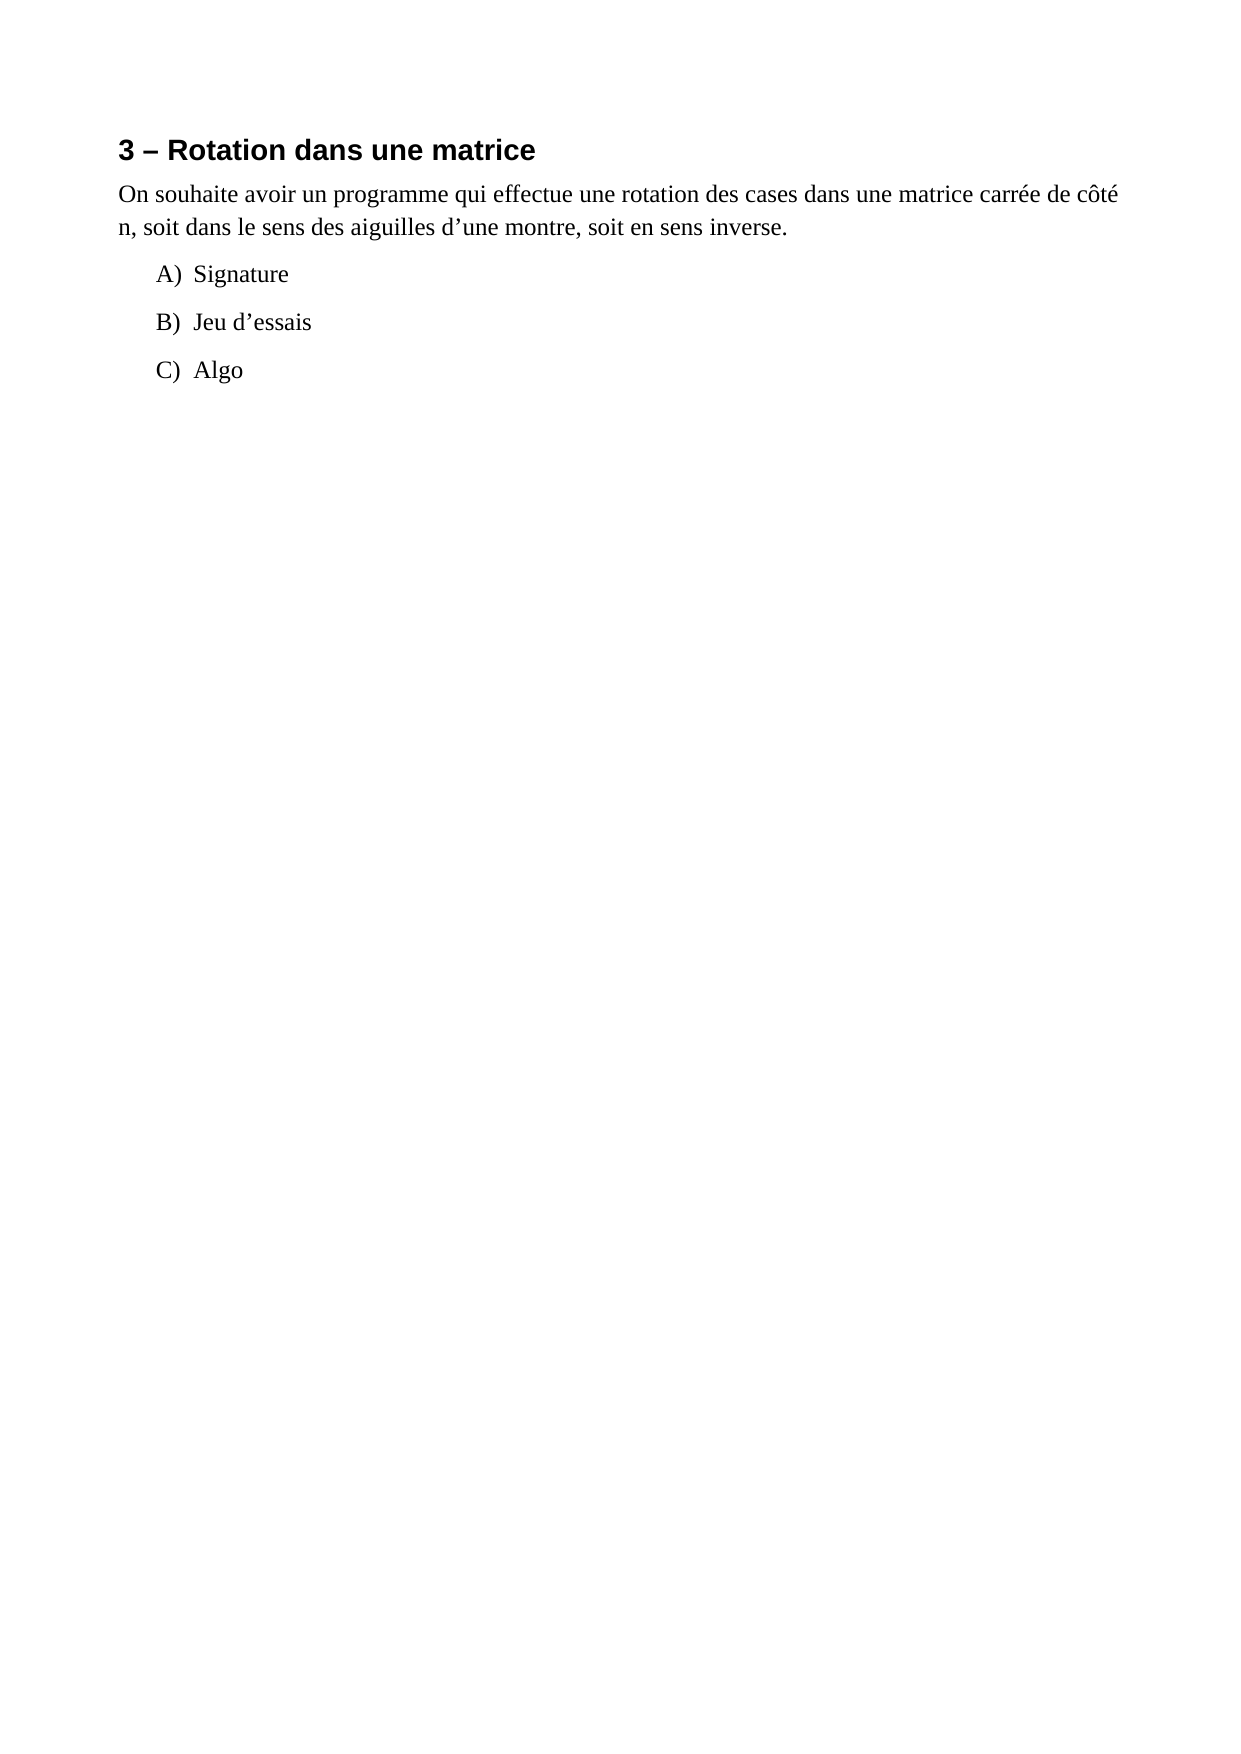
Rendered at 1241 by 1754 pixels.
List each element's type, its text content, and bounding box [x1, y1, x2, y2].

subtitle 3 – Rotation dans une matrice [118, 133, 1122, 166]
list Signature [156, 259, 1122, 288]
list Jeu d’essais [156, 307, 1122, 336]
text On souhaite avoir un programme qui effectue une rotation des cases dans une matrice carrée de côté n, soit dans le sens des aiguilles d’une montre, soit en sens inverse. [118, 179, 1122, 241]
list Algo [156, 355, 1122, 383]
